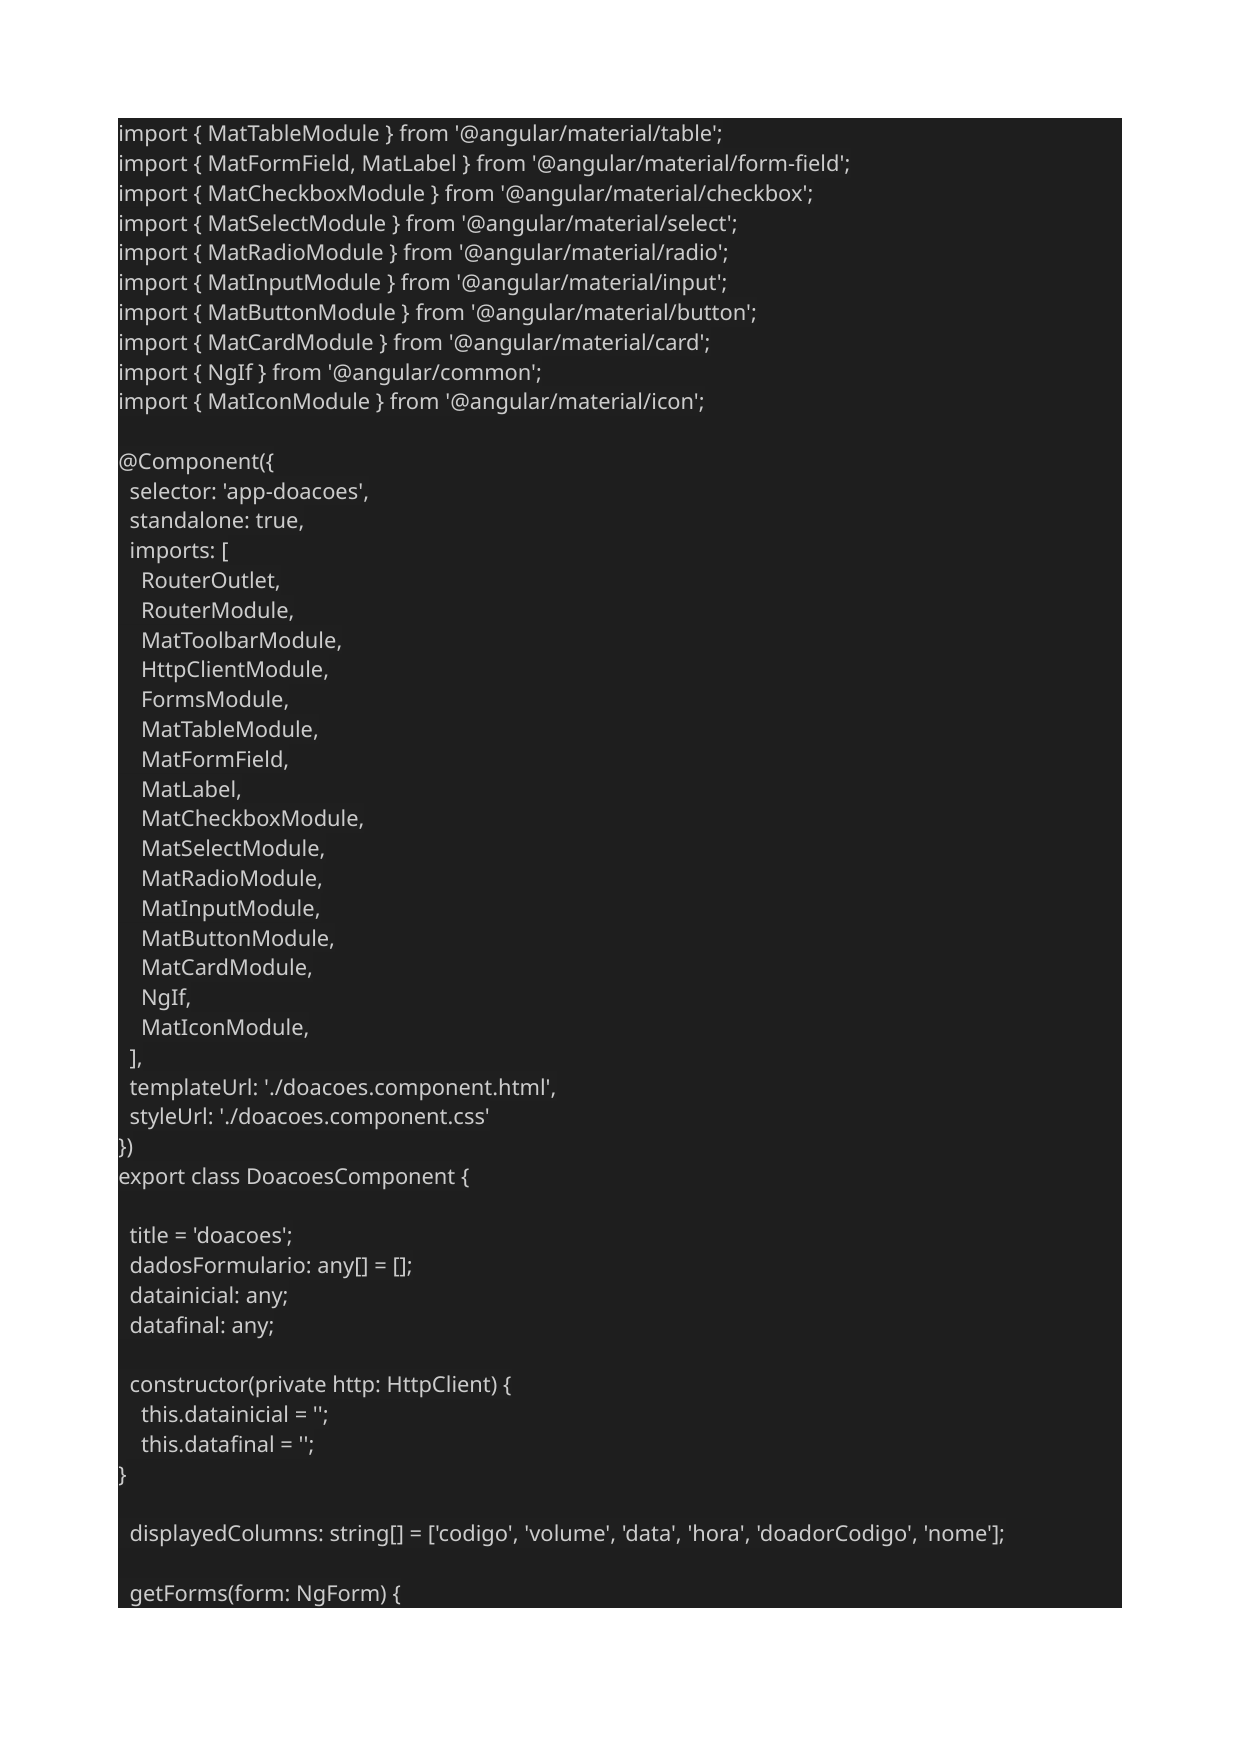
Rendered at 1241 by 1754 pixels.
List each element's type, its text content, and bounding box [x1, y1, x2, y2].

text title = 'doacoes'; [118, 1220, 1122, 1250]
text imports: [ [118, 535, 1122, 565]
text MatRadioModule, [118, 863, 1122, 893]
text export class DoacoesComponent { [118, 1161, 1122, 1191]
text MatLabel, [118, 773, 1122, 803]
text MatButtonModule, [118, 922, 1122, 952]
text RouterOutlet, [118, 565, 1122, 595]
text MatFormField, [118, 744, 1122, 773]
text } [118, 1459, 1122, 1488]
text import { MatCheckboxModule } from '@angular/material/checkbox'; [118, 178, 1122, 207]
text datafinal: any; [118, 1310, 1122, 1339]
text this.datainicial = ''; [118, 1399, 1122, 1429]
text dadosFormulario: any[] = []; [118, 1250, 1122, 1280]
text import { MatTableModule } from '@angular/material/table'; [118, 118, 1122, 148]
text import { MatButtonModule } from '@angular/material/button'; [118, 297, 1122, 327]
text import { NgIf } from '@angular/common'; [118, 356, 1122, 386]
text MatToolbarModule, [118, 624, 1122, 654]
text MatSelectModule, [118, 833, 1122, 863]
text this.datafinal = ''; [118, 1429, 1122, 1459]
text FormsModule, [118, 684, 1122, 714]
text ], [118, 1042, 1122, 1071]
text displayedColumns: string[] = ['codigo', 'volume', 'data', 'hora', 'doadorCodigo', 'nome']; [118, 1518, 1122, 1548]
text templateUrl: './doacoes.component.html', [118, 1071, 1122, 1101]
text import { MatCardModule } from '@angular/material/card'; [118, 327, 1122, 356]
text import { MatFormField, MatLabel } from '@angular/material/form-field'; [118, 148, 1122, 178]
text constructor(private http: HttpClient) { [118, 1369, 1122, 1399]
text datainicial: any; [118, 1280, 1122, 1310]
text import { MatRadioModule } from '@angular/material/radio'; [118, 237, 1122, 267]
text selector: 'app-doacoes', [118, 476, 1122, 505]
text import { MatIconModule } from '@angular/material/icon'; [118, 386, 1122, 416]
text MatCheckboxModule, [118, 803, 1122, 833]
text getForms(form: NgForm) { [118, 1578, 1122, 1608]
text MatIconModule, [118, 1012, 1122, 1042]
text MatCardModule, [118, 952, 1122, 982]
text import { MatSelectModule } from '@angular/material/select'; [118, 207, 1122, 237]
text import { MatInputModule } from '@angular/material/input'; [118, 267, 1122, 297]
text HttpClientModule, [118, 654, 1122, 684]
text @Component({ [118, 446, 1122, 476]
text standalone: true, [118, 505, 1122, 535]
text }) [118, 1131, 1122, 1161]
text MatTableModule, [118, 714, 1122, 744]
text MatInputModule, [118, 893, 1122, 922]
text NgIf, [118, 982, 1122, 1012]
text styleUrl: './doacoes.component.css' [118, 1101, 1122, 1131]
text RouterModule, [118, 595, 1122, 624]
